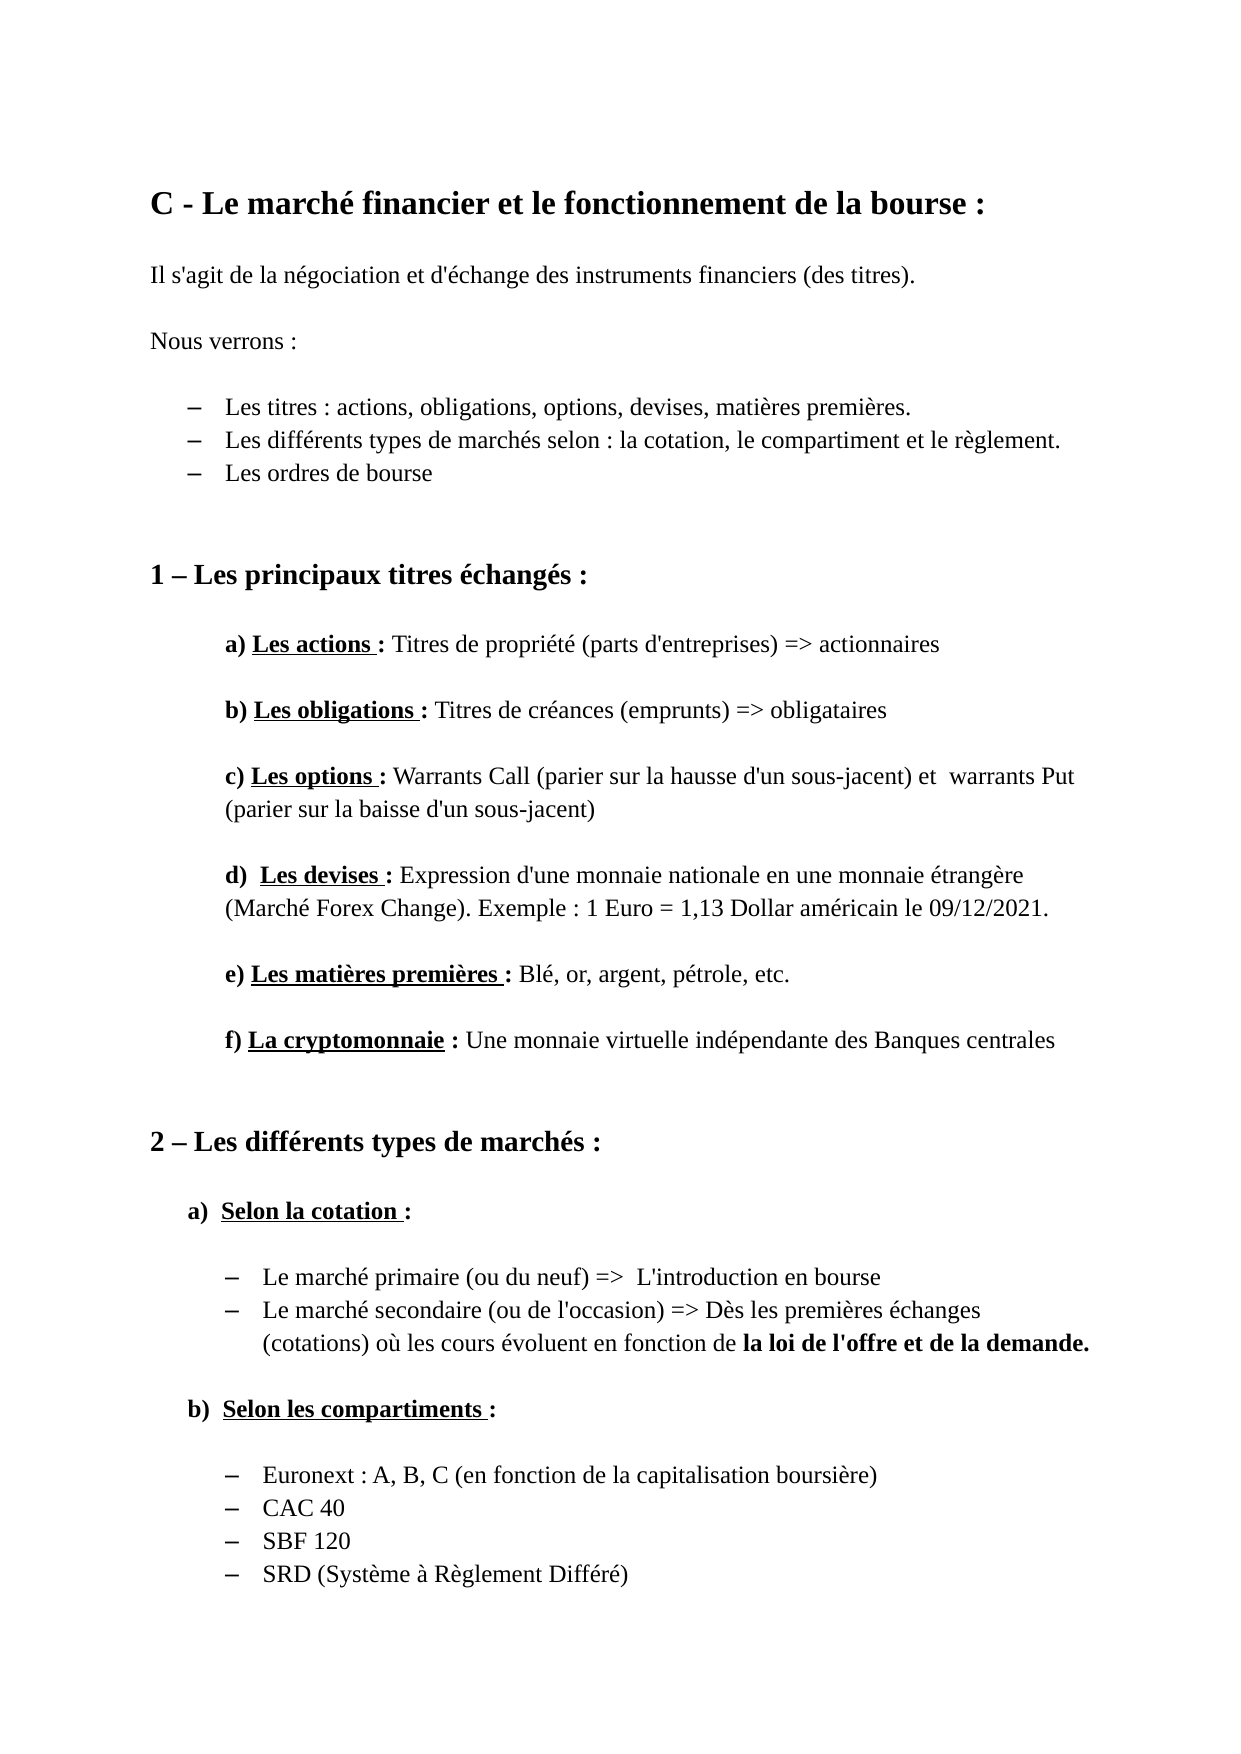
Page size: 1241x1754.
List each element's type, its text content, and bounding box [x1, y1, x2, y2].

text b) Selon les compartiments : [150, 1394, 1090, 1423]
list CAC 40 [225, 1493, 1090, 1522]
text 1 – Les principaux titres échangés : [150, 557, 1090, 591]
list SBF 120 [225, 1526, 1090, 1555]
list Les ordres de bourse [187, 458, 1090, 487]
list Euronext : A, B, C (en fonction de la capitalisation boursière) [225, 1460, 1090, 1489]
text C - Le marché financier et le fonctionnement de la bourse : [150, 183, 1090, 221]
text f) La cryptomonnaie : Une monnaie virtuelle indépendante des Banques centrales [150, 1025, 1090, 1054]
text a) Les actions : Titres de propriété (parts d'entreprises) => actionnaires [150, 629, 1090, 658]
list c) Les options : Warrants Call (parier sur la hausse d'un sous-jacent) et warrants Put (parier sur la baisse d'un sous-jacent) [187, 761, 1090, 823]
list Les titres : actions, obligations, options, devises, matières premières. [187, 392, 1090, 421]
text a) Selon la cotation : [150, 1196, 1090, 1224]
text Nous verrons : [150, 326, 1090, 355]
list Les différents types de marchés selon : la cotation, le compartiment et le règlement. [187, 425, 1090, 454]
text 2 – Les différents types de marchés : [150, 1124, 1090, 1158]
list Le marché secondaire (ou de l'occasion) => Dès les premières échanges (cotations) où les cours évoluent en fonction de la loi de l'offre et de la demande. [225, 1295, 1090, 1357]
list Le marché primaire (ou du neuf) => L'introduction en bourse [225, 1262, 1090, 1291]
list d) Les devises : Expression d'une monnaie nationale en une monnaie étrangère (Marché Forex Change). Exemple : 1 Euro = 1,13 Dollar américain le 09/12/2021. [187, 860, 1090, 922]
list e) Les matières premières : Blé, or, argent, pétrole, etc. [187, 959, 1090, 988]
text b) Les obligations : Titres de créances (emprunts) => obligataires [150, 695, 1090, 724]
list SRD (Système à Règlement Différé) [225, 1559, 1090, 1588]
text Il s'agit de la négociation et d'échange des instruments financiers (des titres). [150, 260, 1090, 289]
